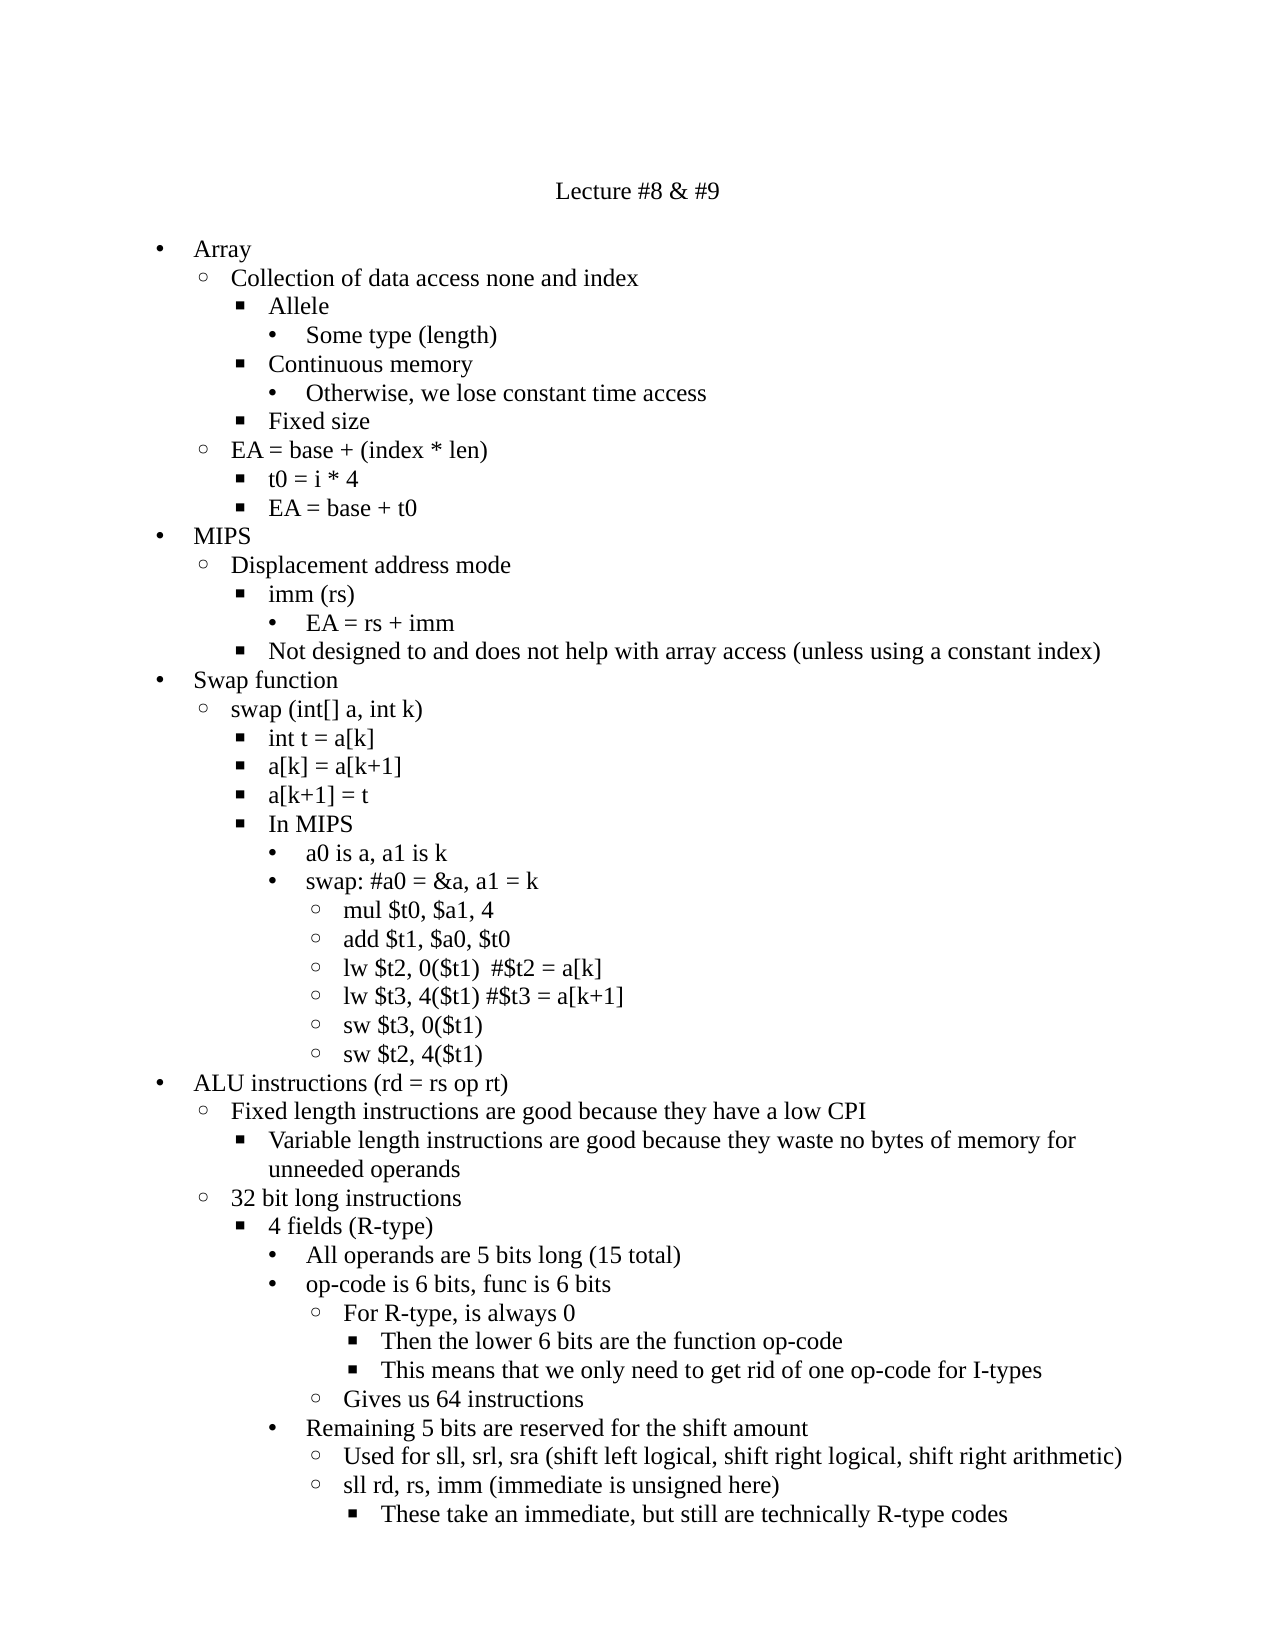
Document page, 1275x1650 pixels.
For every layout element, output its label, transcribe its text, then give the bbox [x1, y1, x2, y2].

list Collection of data access none and index [193, 263, 1157, 291]
list mul $t0, $a1, 4 [306, 895, 1157, 924]
list a[k+1] = t [231, 780, 1157, 809]
list lw $t2, 0($t1) #$t2 = a[k] [306, 953, 1157, 981]
list Gives us 64 instructions [306, 1384, 1157, 1413]
list Then the lower 6 bits are the function op-code [343, 1326, 1157, 1355]
list All operands are 5 bits long (15 total) [268, 1240, 1157, 1269]
list ALU instructions (rd = rs op rt) [156, 1068, 1157, 1096]
list sw $t3, 0($t1) [306, 1010, 1157, 1039]
list swap: #a0 = &a, a1 = k [268, 866, 1157, 895]
list 4 fields (R-type) [231, 1211, 1157, 1240]
list lw $t3, 4($t1) #$t3 = a[k+1] [306, 981, 1157, 1010]
list Array [156, 234, 1157, 263]
list Not designed to and does not help with array access (unless using a constant index) [231, 636, 1157, 665]
list swap (int[] a, int k) [193, 694, 1157, 723]
list These take an immediate, but still are technically R-type codes [343, 1499, 1157, 1528]
list This means that we only need to get rid of one op-code for I-types [343, 1355, 1157, 1384]
list sw $t2, 4($t1) [306, 1039, 1157, 1068]
list 32 bit long instructions [193, 1183, 1157, 1211]
list t0 = i * 4 [231, 464, 1157, 493]
list Fixed length instructions are good because they have a low CPI [193, 1096, 1157, 1125]
list Some type (length) [268, 320, 1157, 349]
list EA = base + (index * len) [193, 435, 1157, 464]
list add $t1, $a0, $t0 [306, 924, 1157, 953]
list Used for sll, srl, sra (shift left logical, shift right logical, shift right arithmetic) [306, 1441, 1157, 1470]
list In MIPS [231, 809, 1157, 838]
text Lecture #8 & #9 [118, 176, 1157, 205]
list Remaining 5 bits are reserved for the shift amount [268, 1413, 1157, 1441]
list int t = a[k] [231, 723, 1157, 751]
list MIPS [156, 521, 1157, 550]
list Continuous memory [231, 349, 1157, 378]
list sll rd, rs, imm (immediate is unsigned here) [306, 1470, 1157, 1499]
list a0 is a, a1 is k [268, 838, 1157, 866]
list EA = base + t0 [231, 493, 1157, 521]
list Variable length instructions are good because they waste no bytes of memory for unneeded operands [231, 1125, 1157, 1183]
list Fixed size [231, 406, 1157, 435]
list For R-type, is always 0 [306, 1298, 1157, 1326]
list Allele [231, 291, 1157, 320]
list EA = rs + imm [268, 608, 1157, 636]
list Otherwise, we lose constant time access [268, 378, 1157, 406]
list a[k] = a[k+1] [231, 751, 1157, 780]
list imm (rs) [231, 579, 1157, 608]
list Swap function [156, 665, 1157, 694]
list op-code is 6 bits, func is 6 bits [268, 1269, 1157, 1298]
list Displacement address mode [193, 550, 1157, 579]
